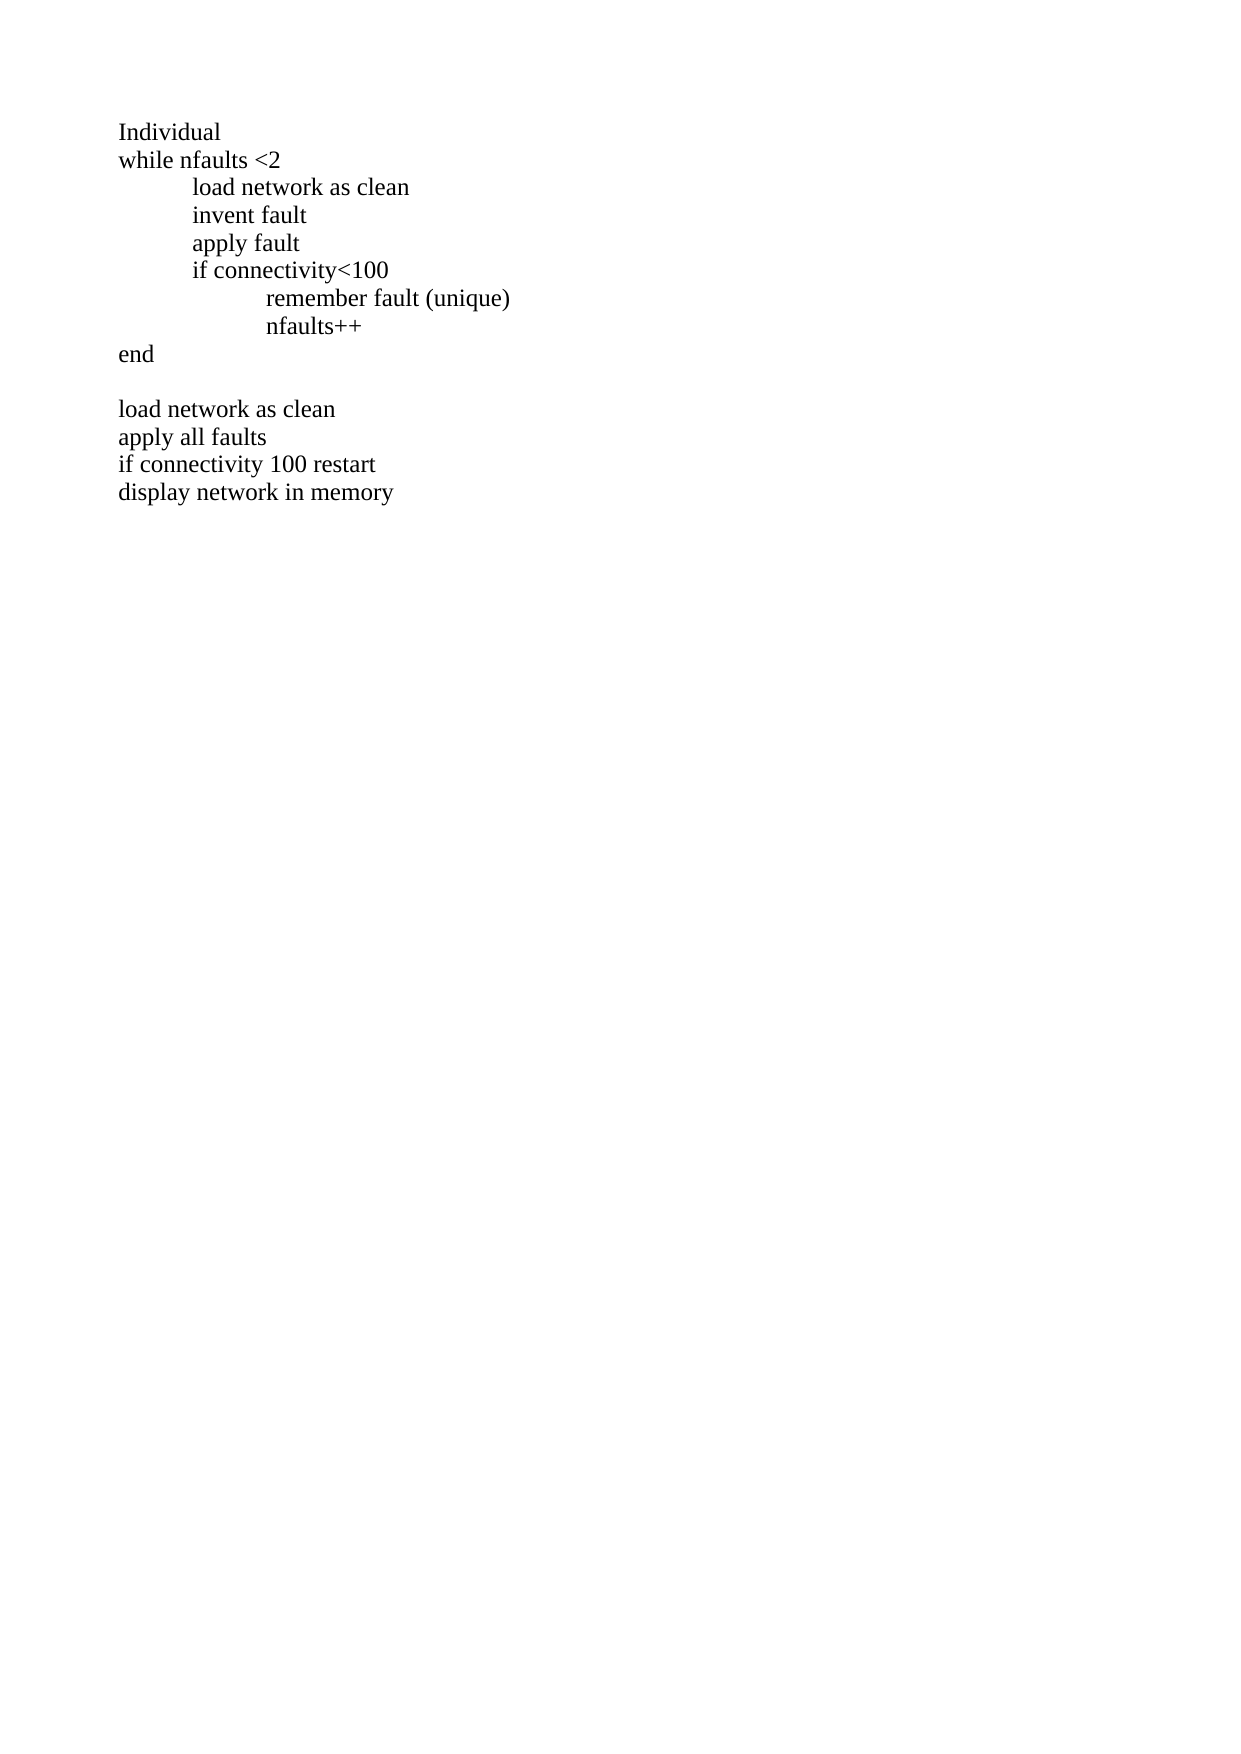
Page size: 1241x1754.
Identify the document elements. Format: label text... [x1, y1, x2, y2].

text load network as clean [118, 173, 1122, 201]
text apply all faults [118, 423, 1122, 451]
text end [118, 340, 1122, 367]
text remember fault (unique) [118, 284, 1122, 312]
text if connectivity 100 restart [118, 451, 1122, 478]
text nfaults++ [118, 312, 1122, 340]
text Individual [118, 118, 1122, 146]
text display network in memory [118, 478, 1122, 506]
text while nfaults <2 [118, 146, 1122, 173]
text load network as clean [118, 395, 1122, 423]
text if connectivity<100 [118, 257, 1122, 284]
text invent fault [118, 201, 1122, 229]
text apply fault [118, 229, 1122, 257]
